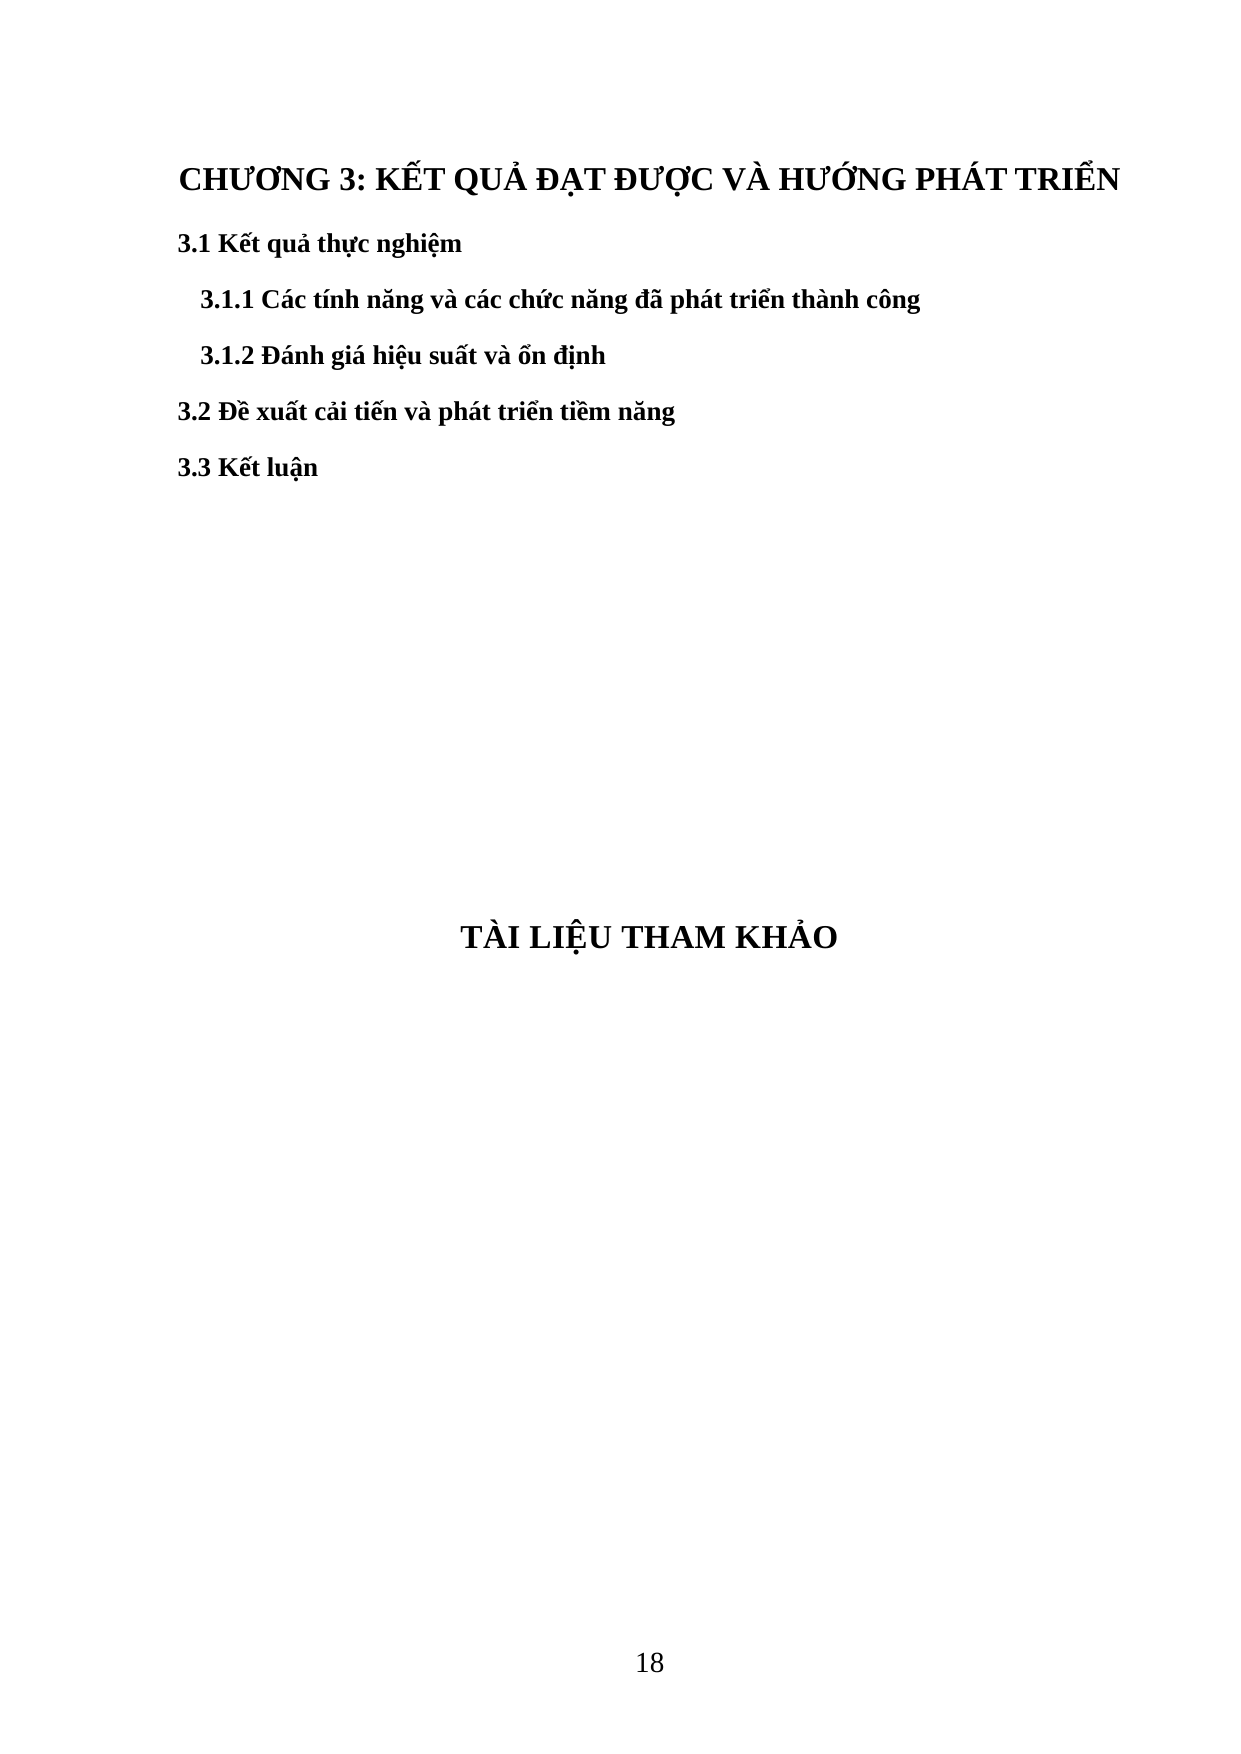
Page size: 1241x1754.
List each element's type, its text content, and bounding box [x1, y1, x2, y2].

subtitle 3.1 Kết quả thực nghiệm [177, 227, 1122, 258]
subtitle 3.1.1 Các tính năng và các chức năng đã phát triển thành công [200, 283, 1122, 314]
subtitle 3.3 Kết luận [177, 451, 1122, 482]
subtitle TÀI LIỆU THAM KHẢO [177, 917, 1122, 955]
subtitle CHƯƠNG 3: KẾT QUẢ ĐẠT ĐƯỢC VÀ HƯỚNG PHÁT TRIỂN [177, 159, 1122, 198]
subtitle 3.2 Đề xuất cải tiến và phát triển tiềm năng [177, 395, 1122, 426]
subtitle 3.1.2 Đánh giá hiệu suất và ổn định [200, 339, 1122, 370]
